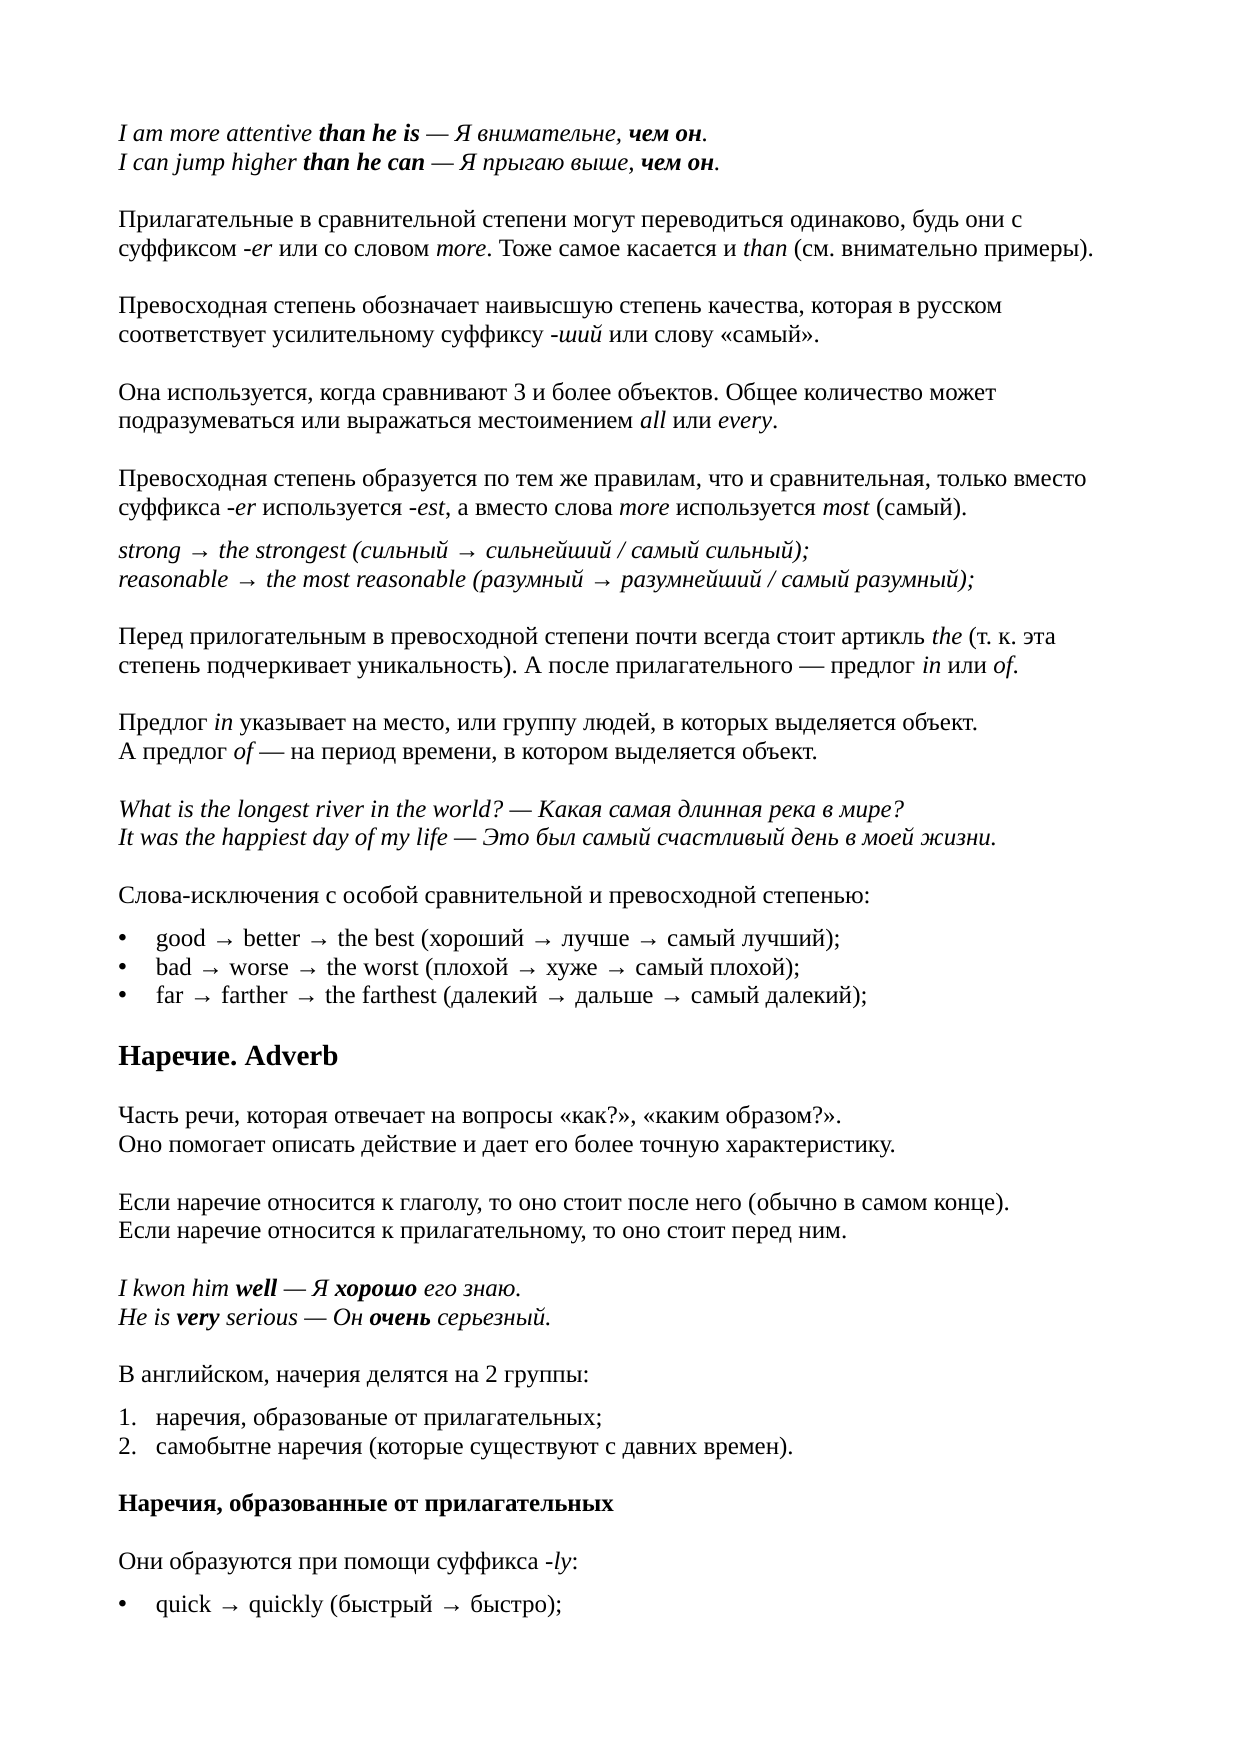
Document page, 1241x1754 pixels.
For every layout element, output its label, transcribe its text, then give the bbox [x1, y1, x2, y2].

text Наречие. Adverb [118, 1038, 1122, 1072]
text Она используется, когда сравнивают 3 и более объектов. Общее количество может подразумеваться или выражаться местоимением all или every. [118, 377, 1122, 434]
text I can jump higher than he can — Я прыгаю выше, чем он. [118, 147, 1122, 176]
text Предлог in указывает на место, или группу людей, в которых выделяется объект. [118, 707, 1122, 736]
text В английском, начерия делятся на 2 группы: [118, 1359, 1122, 1388]
text I kwon him well — Я хорошо его знаю. [118, 1273, 1122, 1302]
text Они образуются при помощи суффикса -ly: [118, 1546, 1122, 1575]
text strong → the strongest (сильный → сильнейший / самый сильный); [118, 535, 1122, 564]
text Превосходная степень обозначает наивысшую степень качества, которая в русском соответствует усилительному суффиксу -ший или слову «самый». [118, 291, 1122, 348]
text суффикса -er используется -est, а вместо слова more используется most (самый). [118, 492, 1122, 521]
text Если наречие относится к глаголу, то оно стоит после него (обычно в самом конце). [118, 1187, 1122, 1215]
list quick → quickly (быстрый → быстро); [118, 1589, 1122, 1618]
list good → better → the best (хороший → лучше → самый лучший); [118, 923, 1122, 952]
list самобытне наречия (которые существуют с давних времен). [118, 1431, 1122, 1460]
text He is very serious — Он очень серьезный. [118, 1302, 1122, 1330]
text А предлог of — на период времени, в котором выделяется объект. [118, 736, 1122, 765]
text reasonable → the most reasonable (разумный → разумнейший / самый разумный); [118, 564, 1122, 592]
text Оно помогает описать действие и дает его более точную характеристику. [118, 1129, 1122, 1158]
text What is the longest river in the world? — Какая самая длинная река в мире? [118, 794, 1122, 822]
text Превосходная степень образуется по тем же правилам, что и сравнительная, только вместо [118, 463, 1122, 492]
text Наречия, образованные от прилагательных [118, 1488, 1122, 1517]
text Прилагательные в сравнительной степени могут переводиться одинаково, будь они с суффиксом -er или со словом more. Тоже самое касается и than (см. внимательно примеры). [118, 204, 1122, 262]
text Слова-исключения с особой сравнительной и превосходной степенью: [118, 880, 1122, 909]
text Часть речи, которая отвечает на вопросы «как?», «каким образом?». [118, 1100, 1122, 1129]
list наречия, образованые от прилагательных; [118, 1402, 1122, 1431]
text Если наречие относится к прилагательному, то оно стоит перед ним. [118, 1215, 1122, 1244]
list far → farther → the farthest (далекий → дальше → самый далекий); [118, 981, 1122, 1009]
text I am more attentive than he is — Я внимательне, чем он. [118, 118, 1122, 147]
text Перед прилогательным в превосходной степени почти всегда стоит артикль the (т. к. эта степень подчеркивает уникальность). А после прилагательного — предлог in или of. [118, 621, 1122, 679]
list bad → worse → the worst (плохой → хуже → самый плохой); [118, 952, 1122, 981]
text It was the happiest day of my life — Это был самый счастливый день в моей жизни. [118, 822, 1122, 851]
